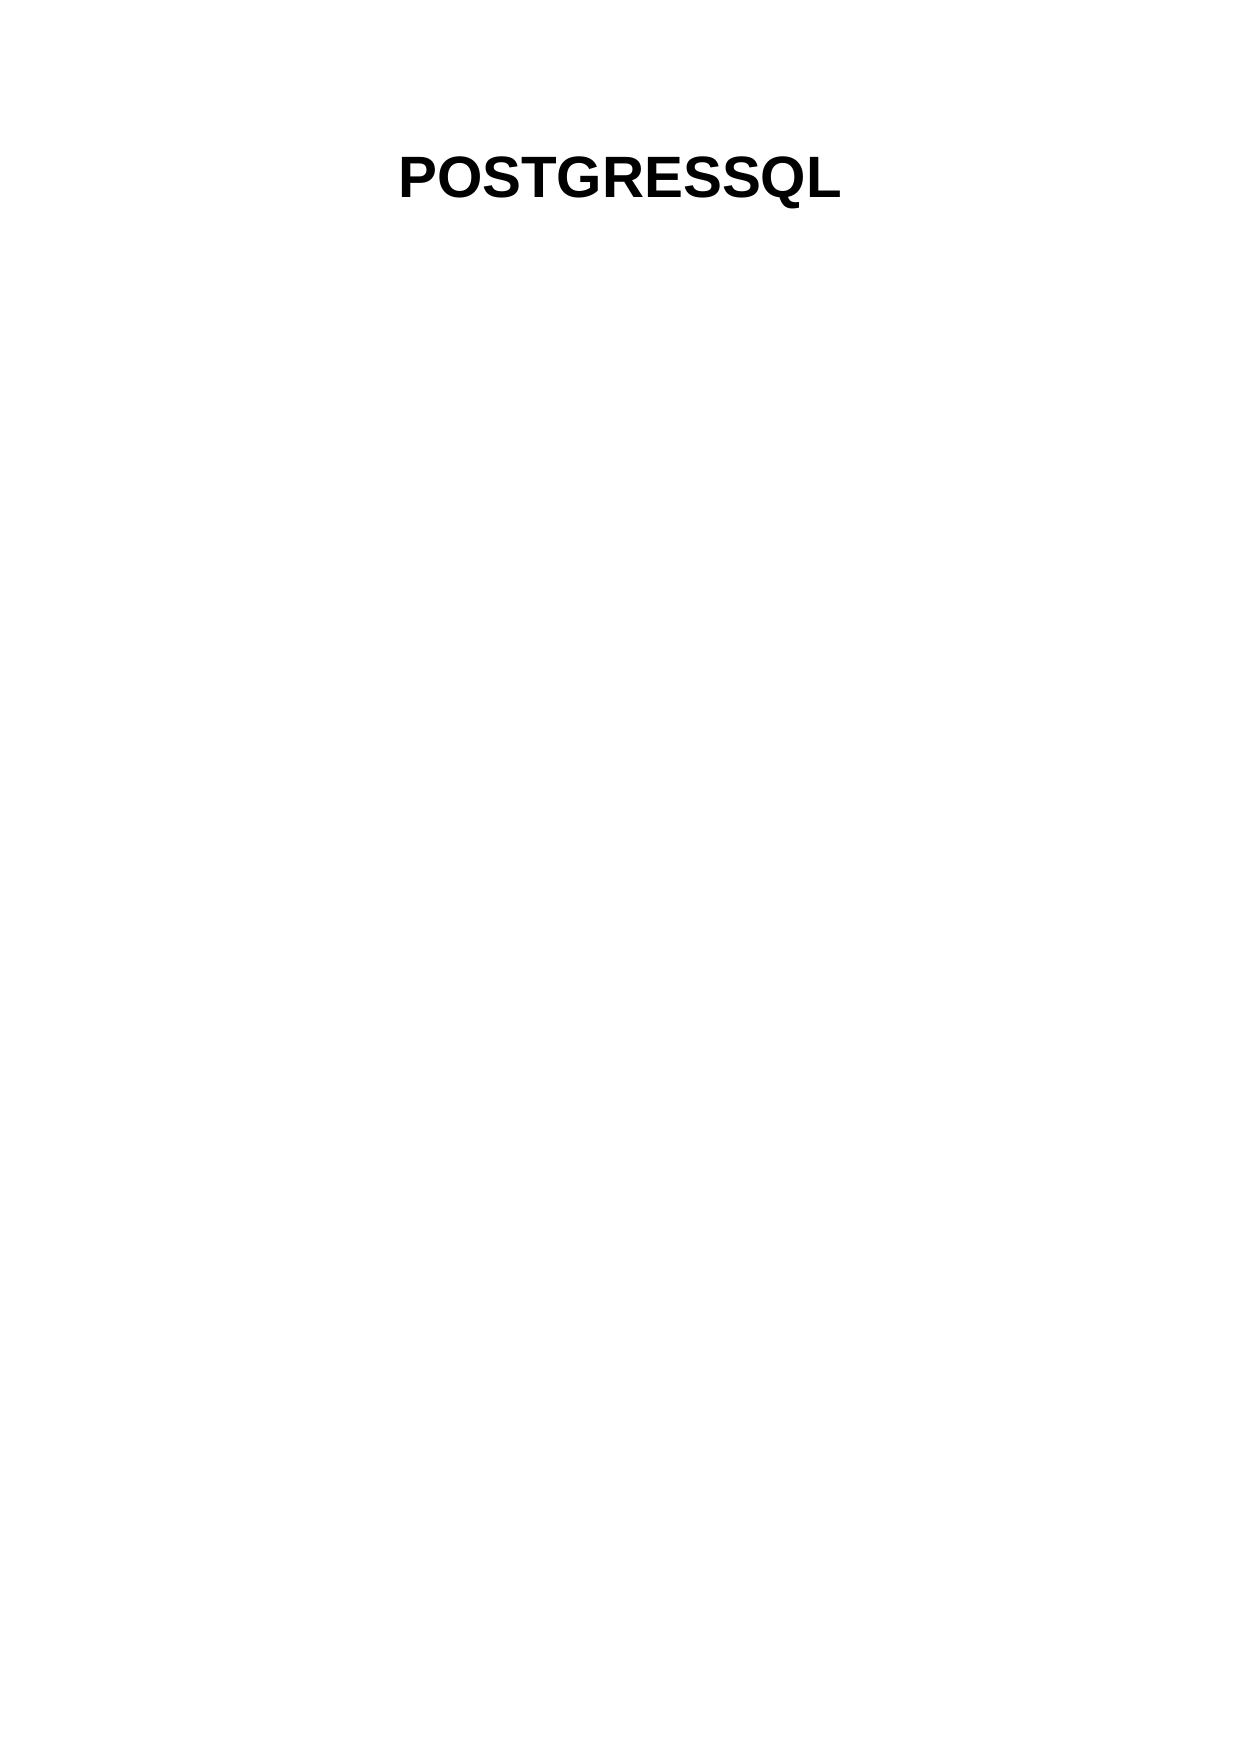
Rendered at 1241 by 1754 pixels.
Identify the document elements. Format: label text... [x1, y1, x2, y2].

title POSTGRESSQL [118, 143, 1122, 210]
